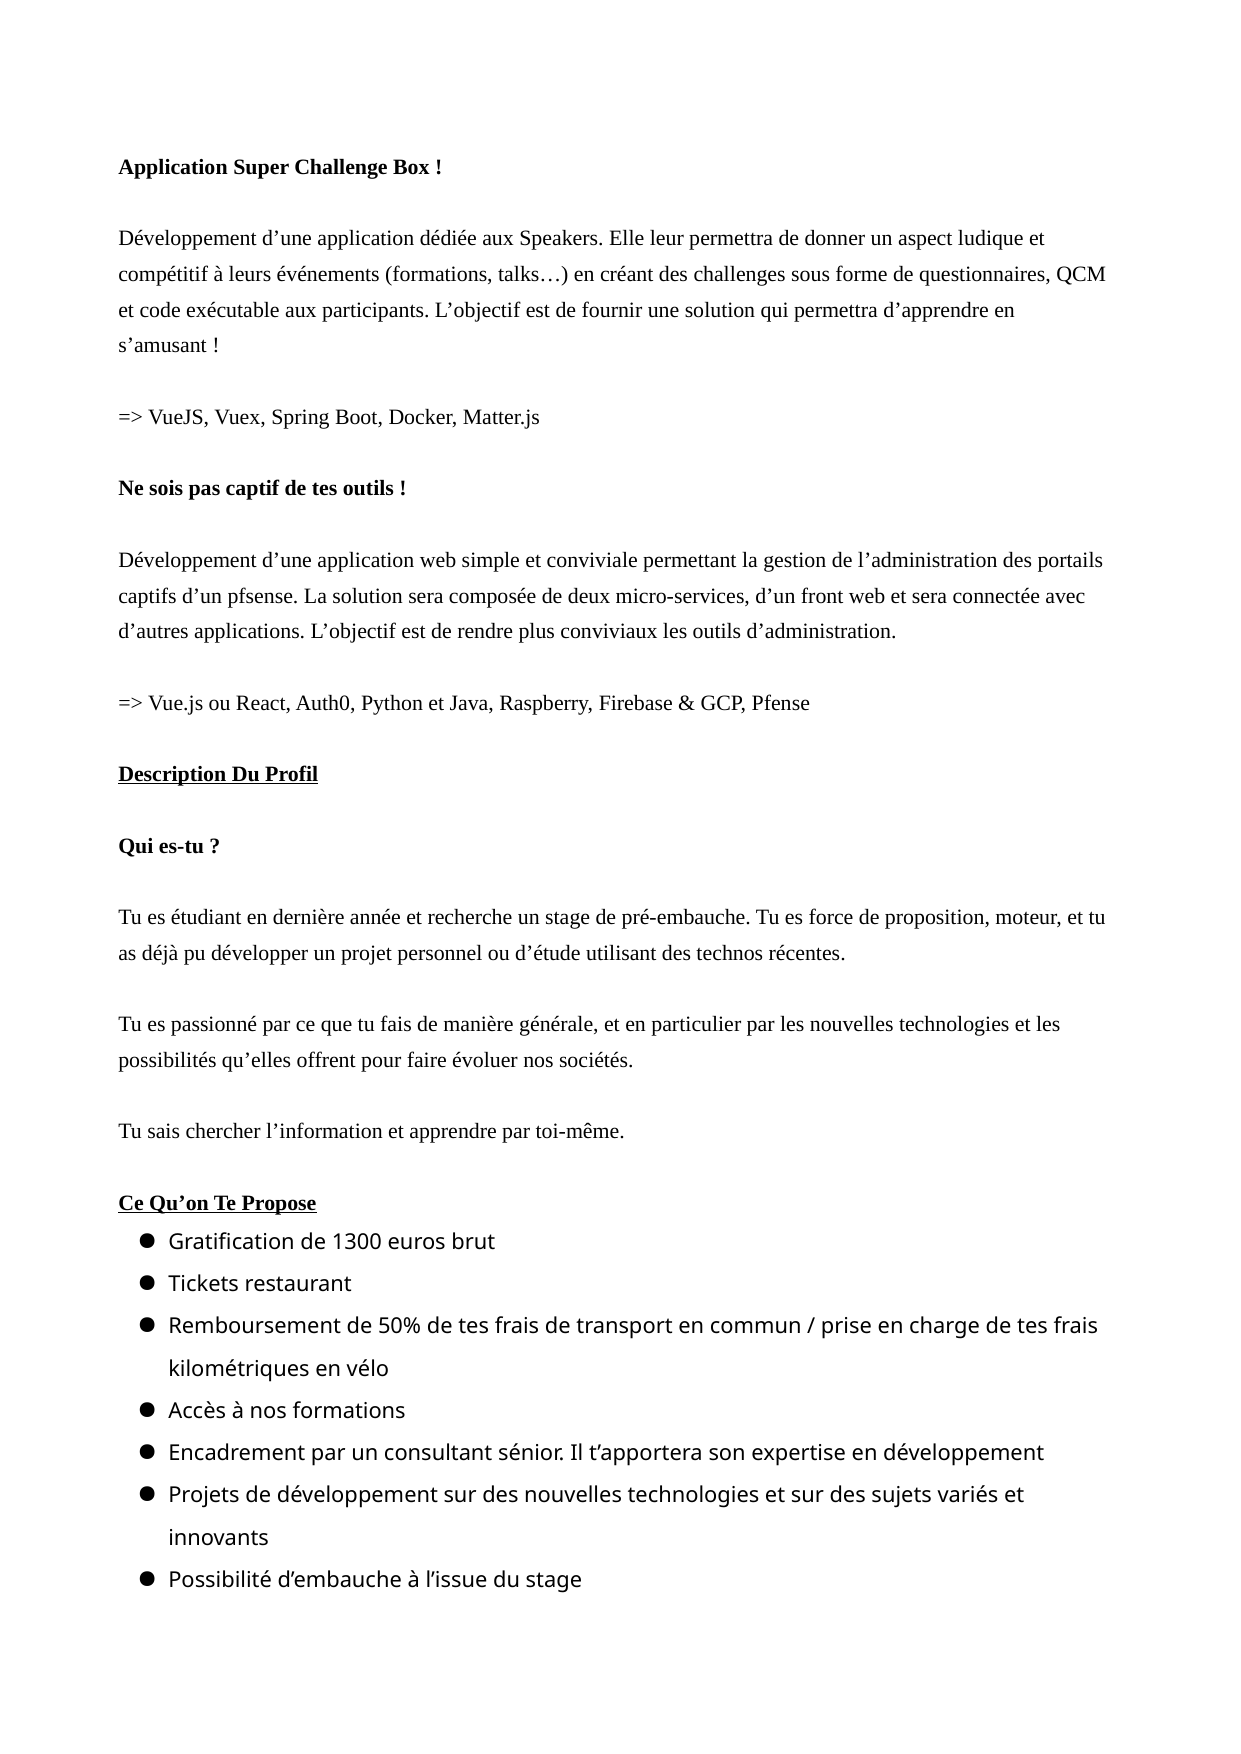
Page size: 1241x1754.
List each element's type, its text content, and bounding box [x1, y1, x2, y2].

list Projets de développement sur des nouvelles technologies et sur des sujets variés et innovants [143, 1479, 1122, 1552]
list Tickets restaurant [143, 1268, 1122, 1298]
list Accès à nos formations [143, 1395, 1122, 1425]
list Gratification de 1300 euros brut [143, 1226, 1122, 1256]
list Encadrement par un consultant sénior. Il t’apportera son expertise en développement [143, 1437, 1122, 1467]
list Remboursement de 50% de tes frais de transport en commun / prise en charge de tes frais kilométriques en vélo [143, 1310, 1122, 1382]
text Application Super Challenge Box ! Développement d’une application dédiée aux Speakers. Elle leur permettra de donner un aspect ludique et compétitif à leurs événements (formations, talks…) en créant des challenges sous forme de questionnaires, QCM et code exécutable aux participants. L’objectif est de fournir une solution qui permettra d’apprendre en s’amusant ! => VueJS, Vuex, Spring Boot, Docker, Matter.js Ne sois pas captif de tes outils ! Développement d’une application web simple et conviviale permettant la gestion de l’administration des portails captifs d’un pfsense. La solution sera composée de deux micro-services, d’un front web et sera connectée avec d’autres applications. L’objectif est de rendre plus conviviaux les outils d’administration. => Vue.js ou React, Auth0, Python et Java, Raspberry, Firebase & GCP, Pfense Description Du Profil Qui es-tu ? Tu es étudiant en dernière année et recherche un stage de pré-embauche. Tu es force de proposition, moteur, et tu as déjà pu développer un projet personnel ou d’étude utilisant des technos récentes. Tu es passionné par ce que tu fais de manière générale, et en particulier par les nouvelles technologies et les possibilités qu’elles offrent pour faire évoluer nos sociétés. Tu sais chercher l’information et apprendre par toi-même. Ce Qu’on Te Propose [118, 118, 1122, 1215]
list Possibilité d’embauche à l’issue du stage [143, 1564, 1122, 1594]
